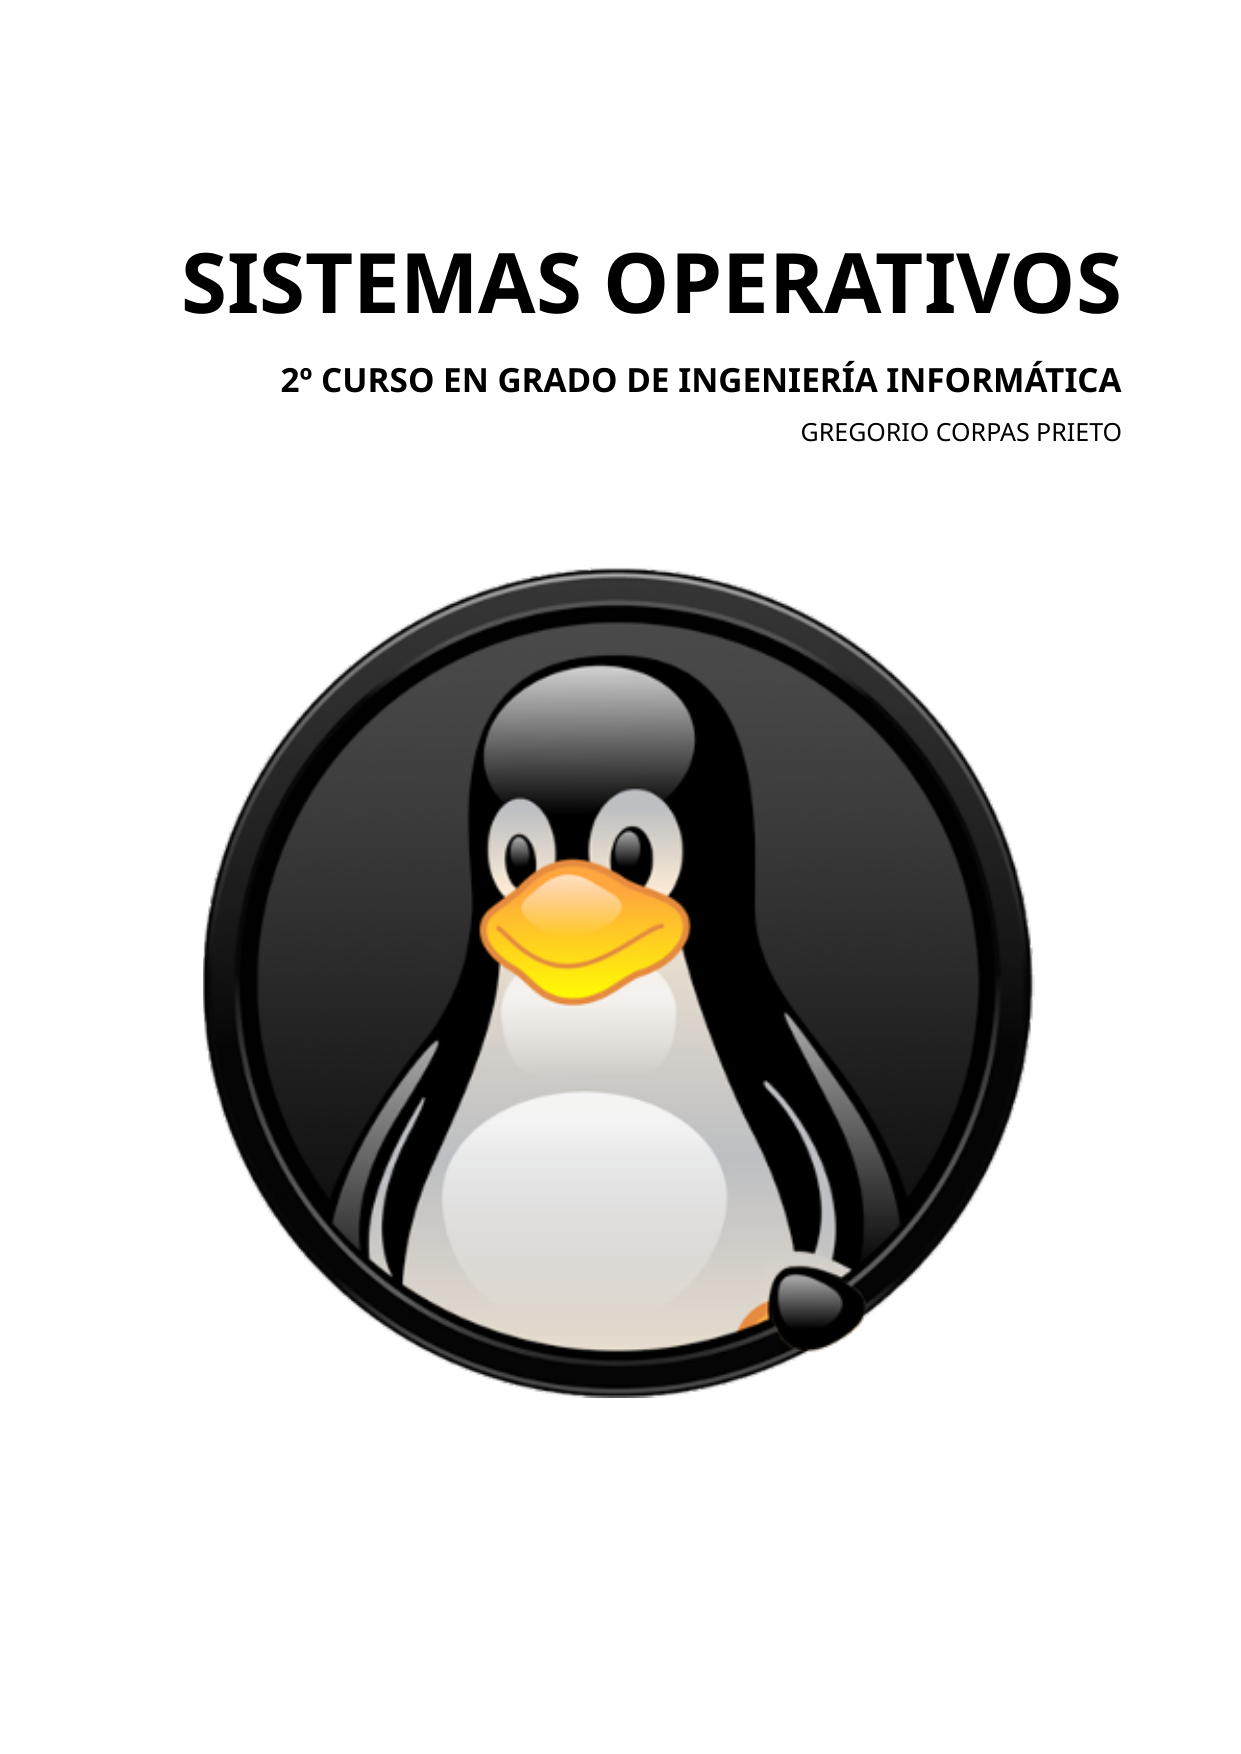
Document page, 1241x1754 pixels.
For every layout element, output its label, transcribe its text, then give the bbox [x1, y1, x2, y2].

picture [307, 486, 933, 1268]
title SISTEMAS OPERATIVOS [118, 224, 1122, 338]
text 2º CURSO EN GRADO DE INGENIERÍA INFORMÁTICA [118, 357, 1122, 402]
text GREGORIO CORPAS PRIETO [118, 414, 1122, 448]
